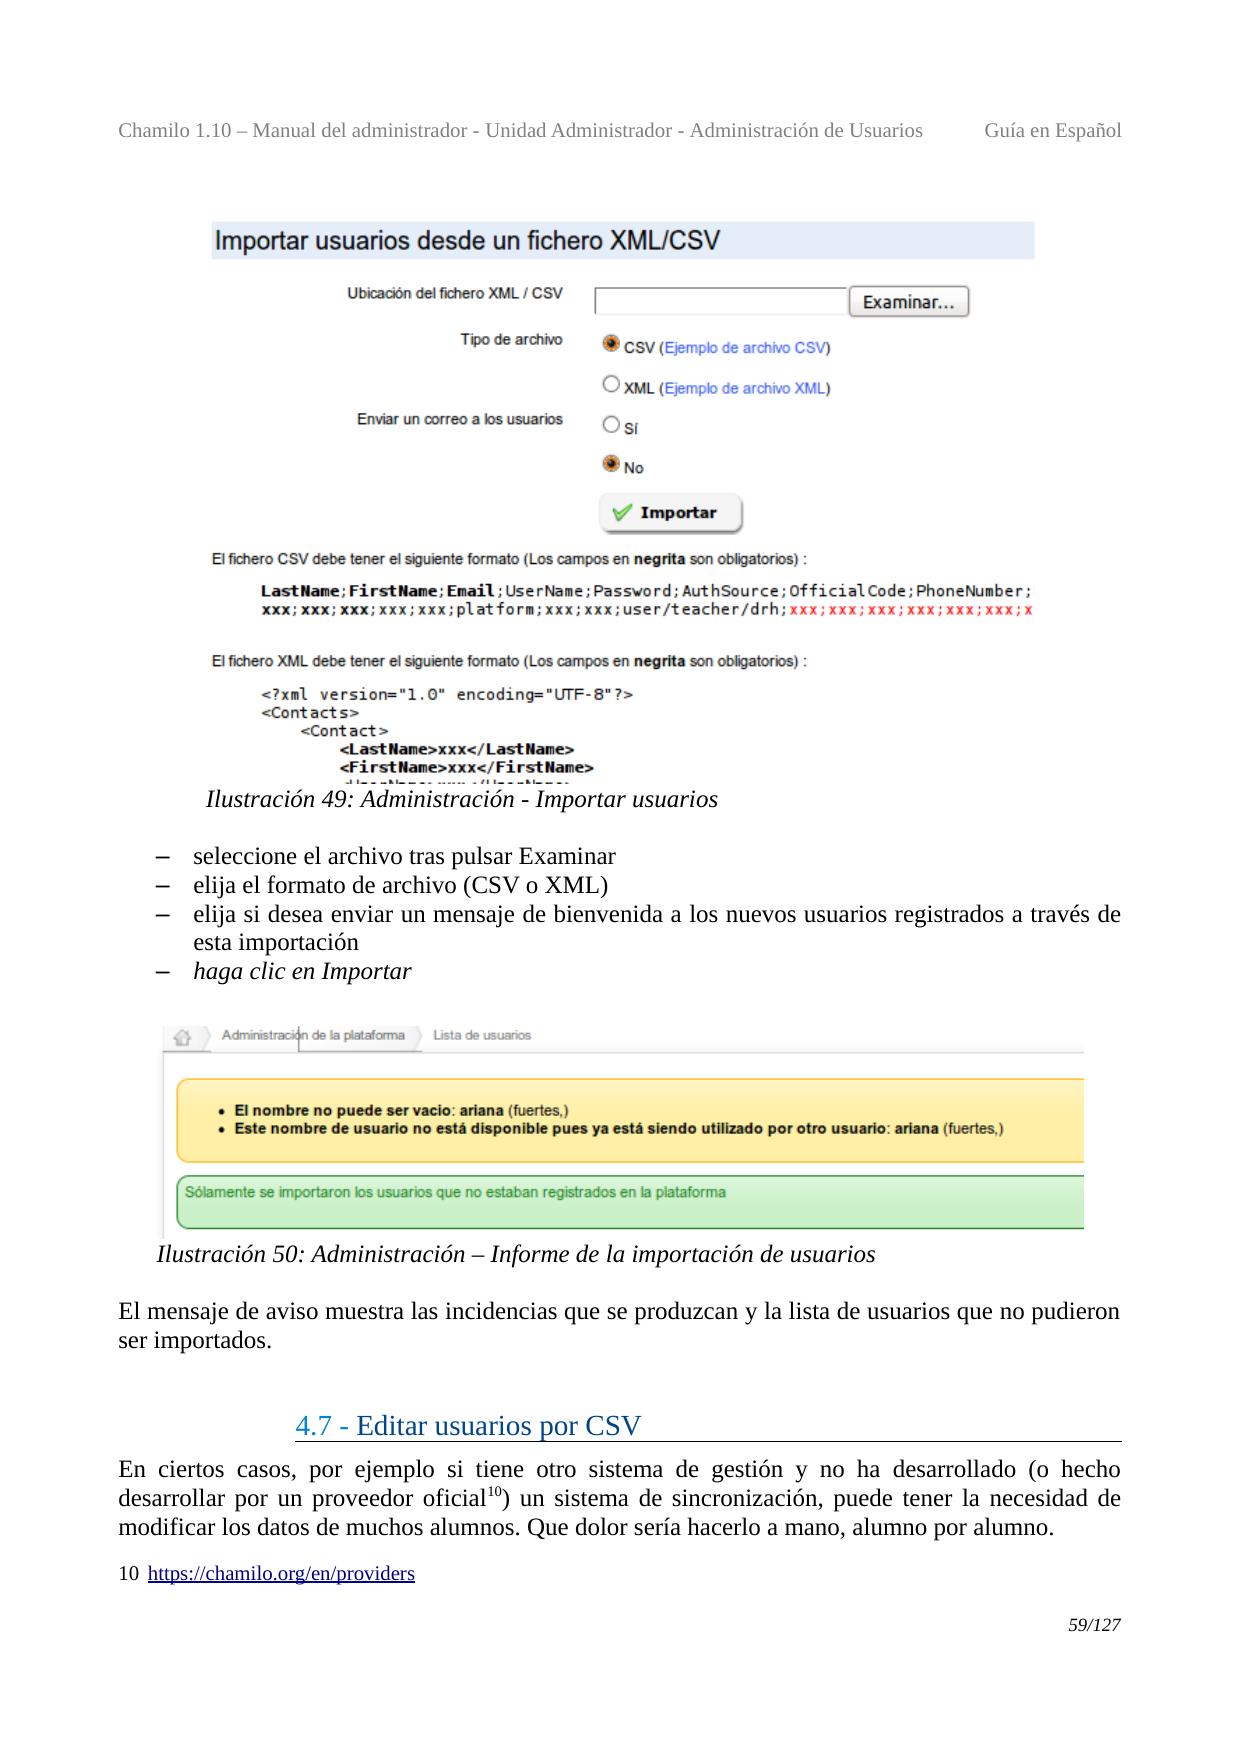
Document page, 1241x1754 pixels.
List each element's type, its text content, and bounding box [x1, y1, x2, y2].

list elija si desea enviar un mensaje de bienvenida a los nuevos usuarios registrados a través de esta importación [156, 899, 1122, 956]
text Ilustración 49: Administración - Importar usuarios [206, 784, 1034, 812]
text El mensaje de aviso muestra las incidencias que se produzcan y la lista de usuarios que no pudieron ser importados. [118, 1296, 1122, 1354]
list seleccione el archivo tras pulsar Examinar [156, 841, 1122, 870]
list elija el formato de archivo (CSV o XML) [156, 870, 1122, 899]
list haga clic en Importar [156, 956, 1122, 985]
text En ciertos casos, por ejemplo si tiene otro sistema de gestión y no ha desarrollado (o hecho desarrollar por un proveedor oficial) un sistema de sincronización, puede tener la necesidad de modificar los datos de muchos alumnos. Que dolor sería hacerlo a mano, alumno por alumno. [118, 1454, 1122, 1540]
picture [156, 1026, 1084, 1239]
picture [205, 213, 1035, 784]
subtitle Editar usuarios por CSV [295, 1408, 1122, 1441]
text Ilustración 50: Administración – Informe de la importación de usuarios [156, 1239, 1084, 1268]
text https://chamilo.org/en/providers [118, 1561, 1122, 1585]
